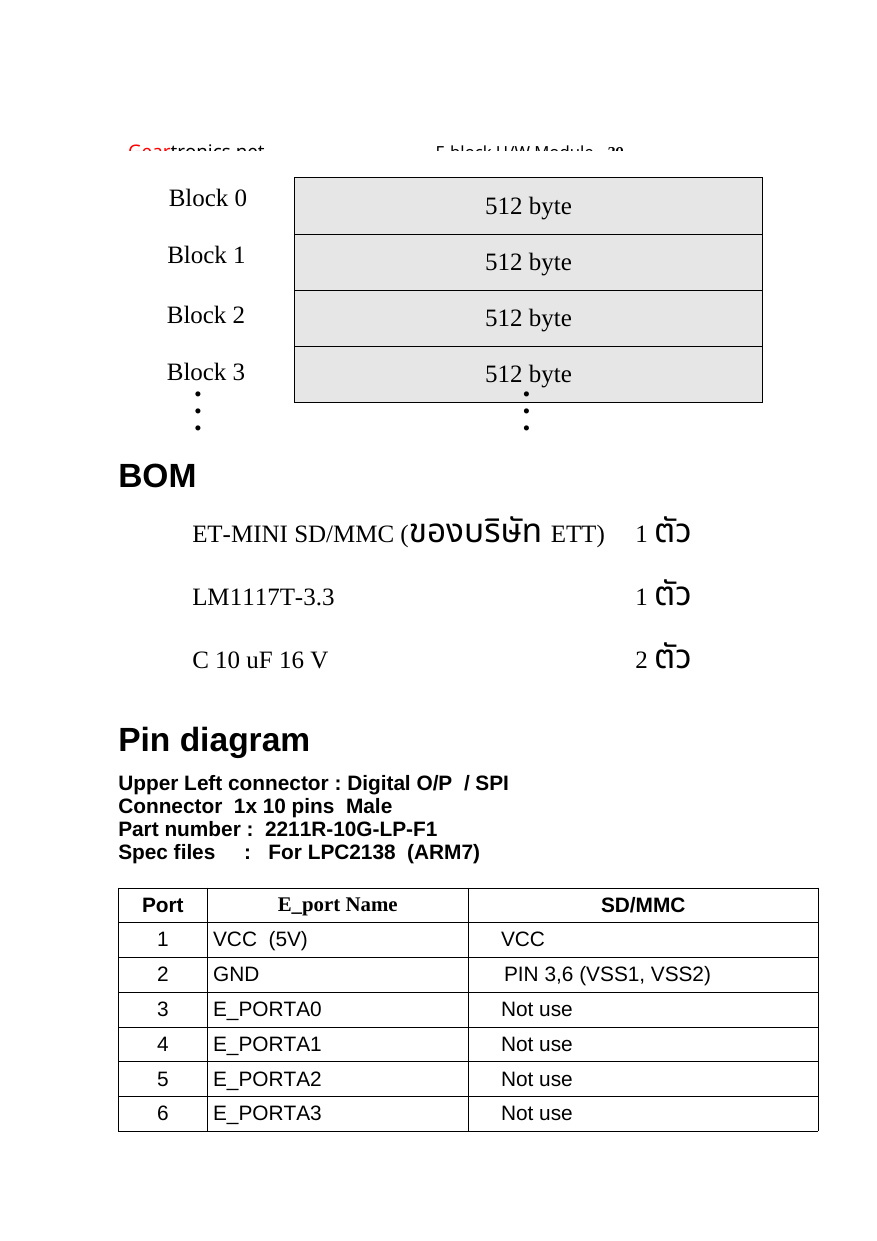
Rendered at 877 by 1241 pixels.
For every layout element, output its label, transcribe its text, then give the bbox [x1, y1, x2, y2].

table_cell Not use [469, 1028, 818, 1061]
subtitle BOM [118, 426, 818, 495]
table_cell 4 [119, 1028, 207, 1061]
table_header E_port Name [208, 889, 468, 922]
table_cell PIN 3,6 (VSS1, VSS2) [469, 958, 818, 992]
table_cell E_PORTA0 [208, 993, 468, 1027]
table_cell 2 [119, 958, 207, 992]
table_cell Not use [469, 993, 818, 1027]
text Spec files : For LPC2138 (ARM7) [118, 841, 818, 864]
table_header Port [119, 889, 207, 922]
table_cell E_PORTA2 [208, 1062, 468, 1096]
table_cell Not use [469, 1097, 818, 1131]
text Part number : 2211R-10G-LP-F1 [118, 818, 818, 841]
table_cell Not use [469, 1062, 818, 1096]
text Connector 1x 10 pins Male [118, 794, 818, 818]
table_cell 3 [119, 993, 207, 1027]
table_cell 6 [119, 1097, 207, 1131]
table_cell VCC [469, 923, 818, 957]
subtitle Pin diagram [118, 721, 818, 759]
table_cell VCC (5V) [208, 923, 468, 957]
table_cell 5 [119, 1062, 207, 1096]
table_cell E_PORTA3 [208, 1097, 468, 1131]
table_cell 1 [119, 923, 207, 957]
text LM1117T-3.3 1 ตัว [118, 570, 818, 621]
text ET-MINI SD/MMC (ของบริษัท ETT) 1 ตัว [118, 507, 818, 558]
text C 10 uF 16 V 2 ตัว [118, 633, 818, 684]
text Upper Left connector : Digital O/P / SPI [118, 771, 818, 794]
table_header SD/MMC [469, 889, 818, 922]
table_cell GND [208, 958, 468, 992]
table_cell E_PORTA1 [208, 1028, 468, 1061]
